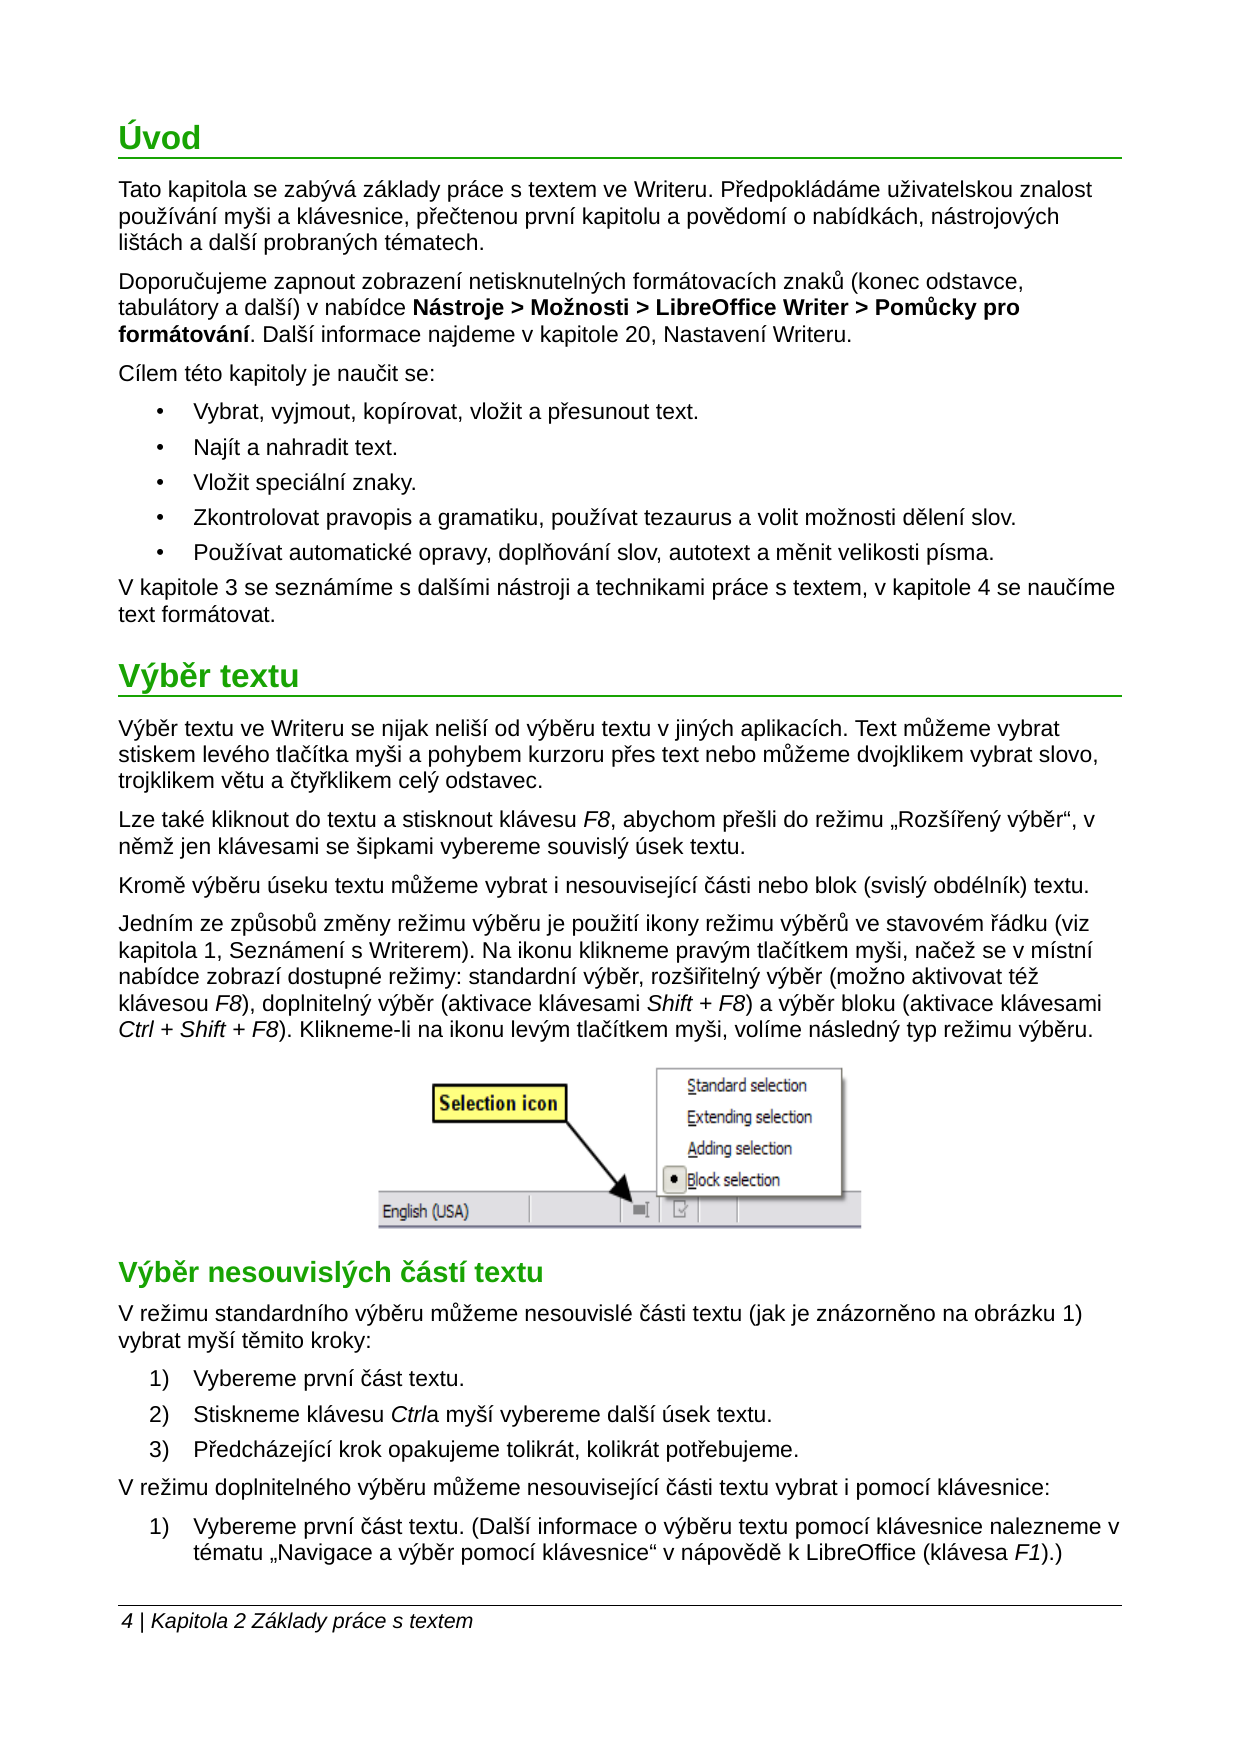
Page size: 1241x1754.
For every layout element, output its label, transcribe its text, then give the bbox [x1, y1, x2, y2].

text Lze také kliknout do textu a stisknout klávesu F8, abychom přešli do režimu „Rozšířený výběr“, v němž jen klávesami se šipkami vybereme souvislý úsek textu. [118, 806, 1122, 859]
list Vybereme první část textu. [169, 1365, 1122, 1392]
picture [376, 1054, 864, 1232]
list Vybereme první část textu. (Další informace o výběru textu pomocí klávesnice nalezneme v tématu „Navigace a výběr pomocí klávesnice“ v nápovědě k LibreOffice (klávesa F1).) [169, 1513, 1122, 1566]
list V režimu standardního výběru můžeme nesouvislé části textu (jak je znázorněno na obrázku 1) vybrat myší těmito kroky: [118, 1300, 1122, 1353]
text Výběr textu ve Writeru se nijak neliší od výběru textu v jiných aplikacích. Text můžeme vybrat stiskem levého tlačítka myši a pohybem kurzoru přes text nebo můžeme dvojklikem vybrat slovo, trojklikem větu a čtyřklikem celý odstavec. [118, 715, 1122, 794]
list Předcházející krok opakujeme tolikrát, kolikrát potřebujeme. [169, 1436, 1122, 1462]
text Doporučujeme zapnout zobrazení netisknutelných formátovacích znaků (konec odstavce, tabulátory a další) v nabídce Nástroje > Možnosti > LibreOffice Writer > Pomůcky pro formátování. Další informace najdeme v kapitole 20, Nastavení Writeru. [118, 268, 1122, 347]
text Tato kapitola se zabývá základy práce s textem ve Writeru. Předpokládáme uživatelskou znalost používání myši a klávesnice, přečtenou první kapitolu a povědomí o nabídkách, nástrojových lištách a další probraných tématech. [118, 176, 1122, 255]
list V režimu doplnitelného výběru můžeme nesouvisející části textu vybrat i pomocí klávesnice: [118, 1474, 1122, 1500]
text V kapitole 3 se seznámíme s dalšími nástroji a technikami práce s textem, v kapitole 4 se naučíme text formátovat. [118, 574, 1122, 627]
list Zkontrolovat pravopis a gramatiku, používat tezaurus a volit možnosti dělení slov. [156, 504, 1122, 530]
subtitle Úvod [118, 118, 1122, 157]
text Kromě výběru úseku textu můžeme vybrat i nesouvisející části nebo blok (svislý obdélník) textu. [118, 872, 1122, 898]
subtitle Výběr nesouvislých částí textu [118, 1255, 1122, 1288]
list Cílem této kapitoly je naučit se: [118, 359, 1122, 386]
list Najít a nahradit text. [156, 433, 1122, 460]
list Vybrat, vyjmout, kopírovat, vložit a přesunout text. [156, 398, 1122, 425]
list Stiskneme klávesu Ctrla myší vybereme další úsek textu. [169, 1401, 1122, 1427]
subtitle Výběr textu [118, 657, 1122, 695]
list Používat automatické opravy, doplňování slov, autotext a měnit velikosti písma. [156, 539, 1122, 566]
list Vložit speciální znaky. [156, 469, 1122, 495]
text Jedním ze způsobů změny režimu výběru je použití ikony režimu výběrů ve stavovém řádku (viz kapitola 1, Seznámení s Writerem). Na ikonu klikneme pravým tlačítkem myši, načež se v místní nabídce zobrazí dostupné režimy: standardní výběr, rozšiřitelný výběr (možno aktivovat též klávesou F8), doplnitelný výběr (aktivace klávesami Shift + F8) a výběr bloku (aktivace klávesami Ctrl + Shift + F8). Klikneme-li na ikonu levým tlačítkem myši, volíme následný typ režimu výběru. [118, 910, 1122, 1042]
